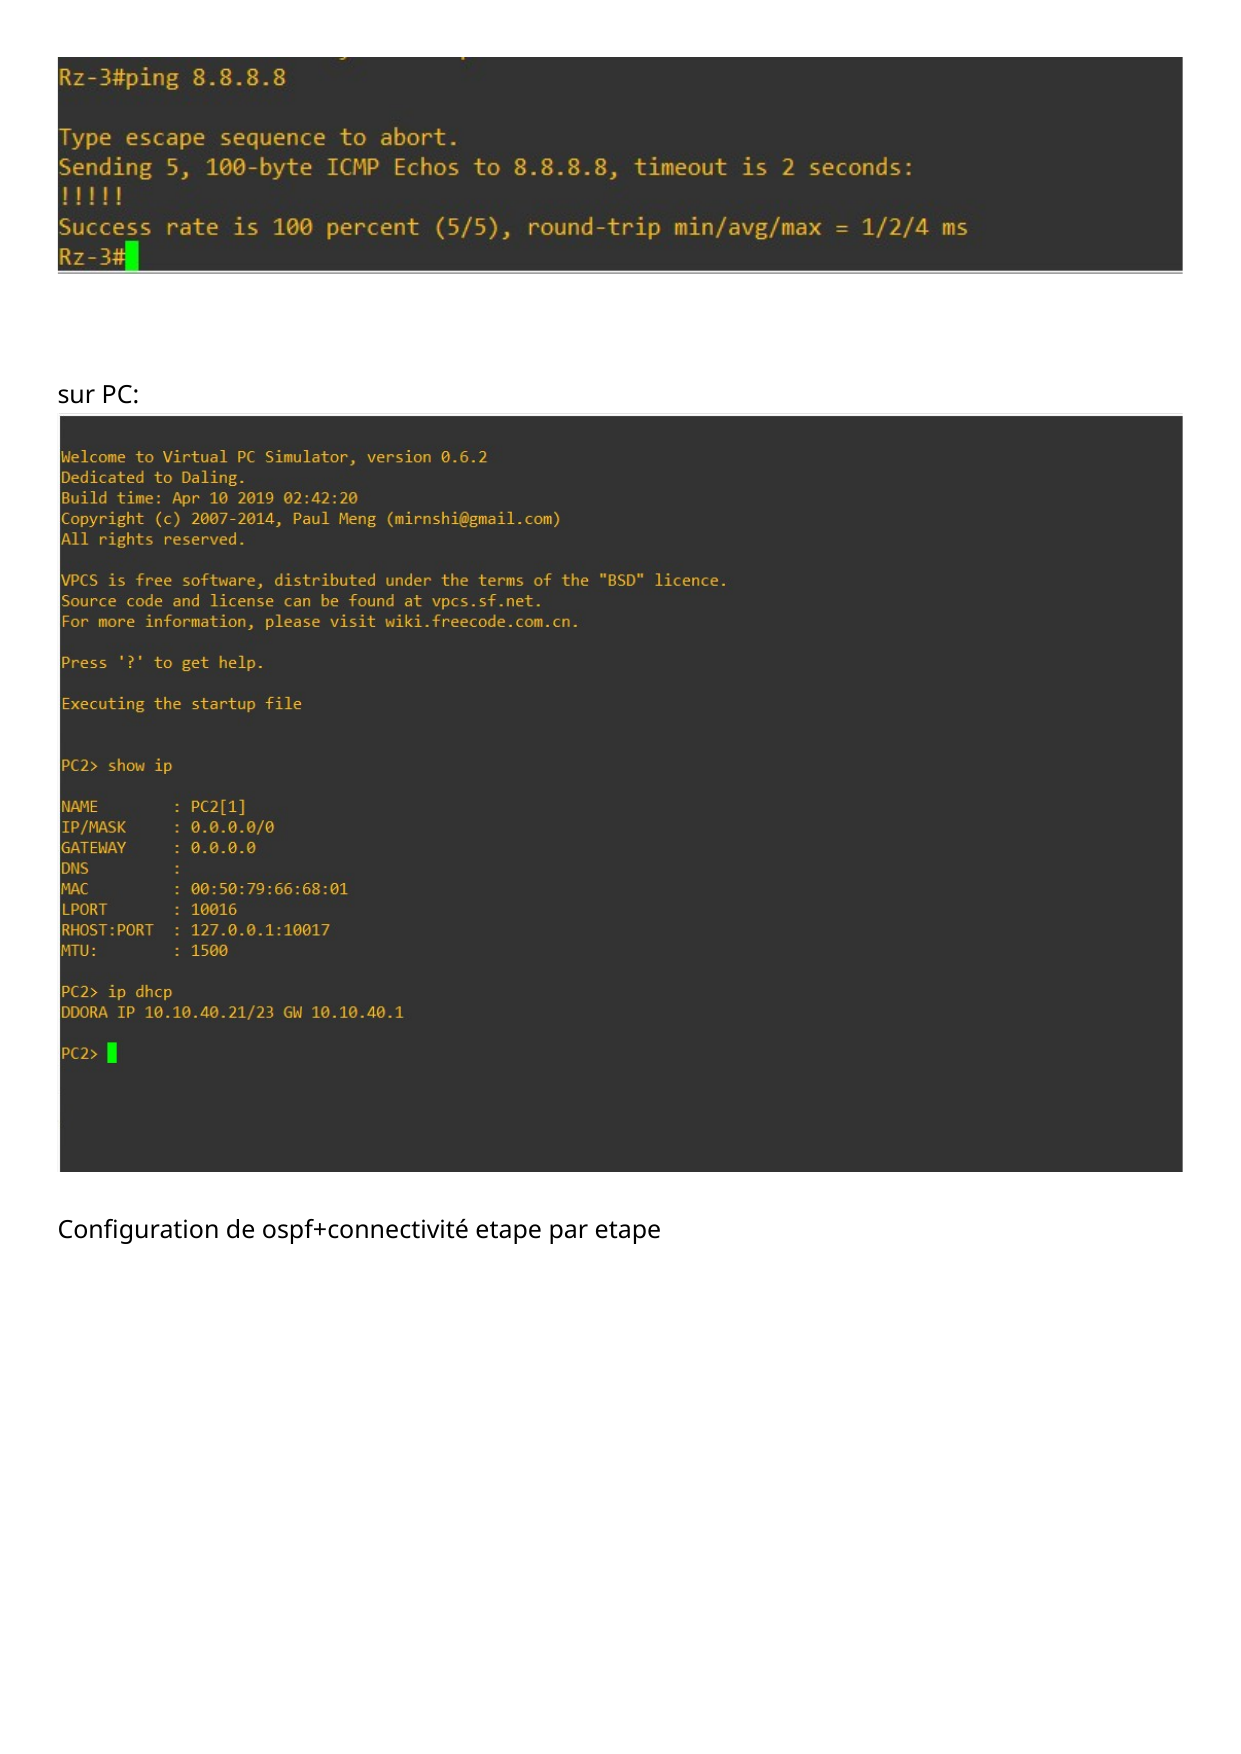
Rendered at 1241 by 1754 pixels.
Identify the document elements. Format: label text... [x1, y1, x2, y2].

text sur PC: [57, 377, 1055, 411]
text Configuration de ospf+connectivité etape par etape [57, 1212, 1055, 1246]
